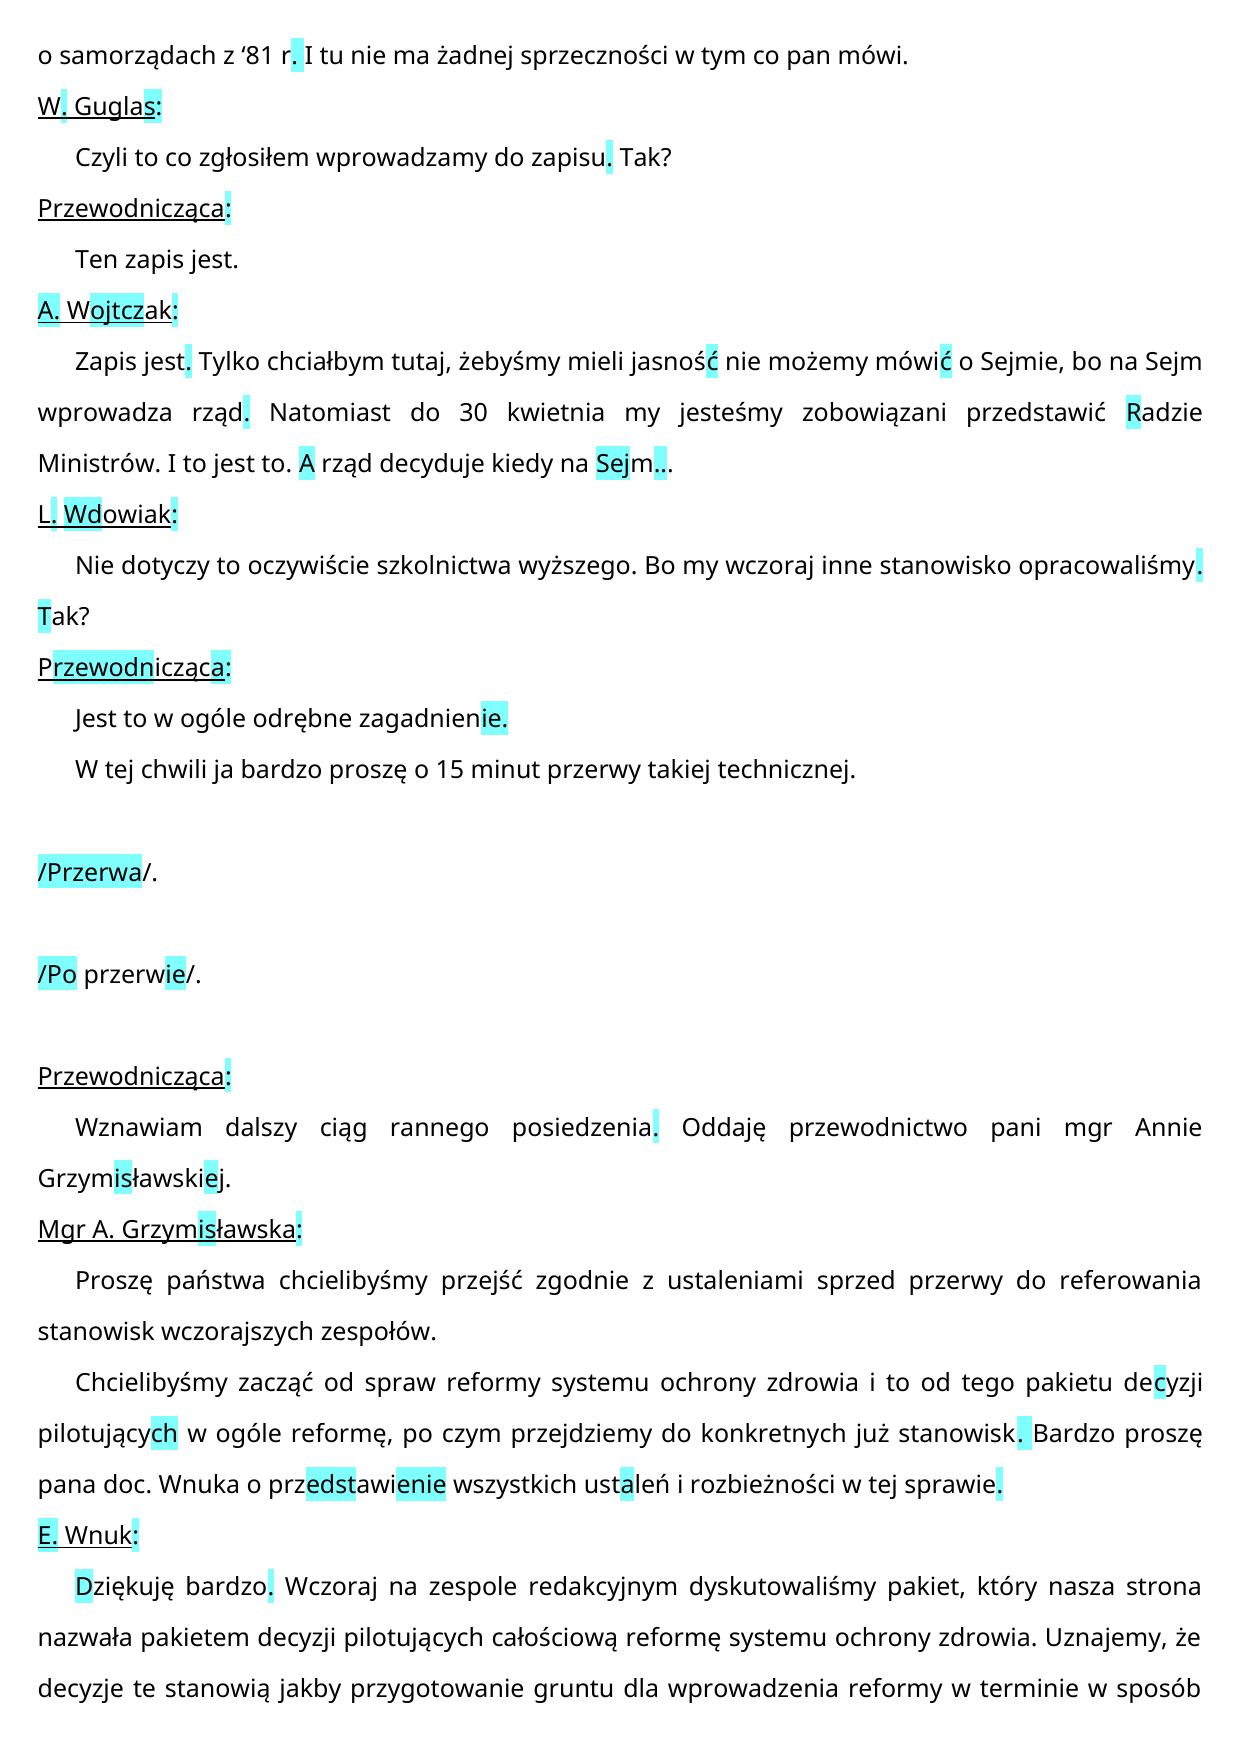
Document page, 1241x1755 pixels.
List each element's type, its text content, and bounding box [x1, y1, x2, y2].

text o samorządach z ‘81 r. I tu nie ma żadnej sprzeczności w tym co pan mówi. [37, 37, 1203, 72]
text A. Wojtczak: [37, 293, 1203, 327]
text Zapis jest. Tylko chciałbym tutaj, żebyśmy mieli jasność nie możemy mówić o Sejmie, bo na Sejm wprowadza rząd. Natomiast do 30 kwietnia my jesteśmy zobowiązani przedstawić Radzie Ministrów. I to jest to. A rząd decyduje kiedy na Sejm... [37, 344, 1203, 480]
text E. Wnuk: [37, 1518, 1203, 1552]
text Przewodnicząca: [37, 1058, 1203, 1092]
text Dziękuję bardzo. Wczoraj na zespole redakcyjnym dyskutowaliśmy pakiet, który nasza strona nazwała pakietem decyzji pilotujących całościową reformę systemu ochrony zdrowia. Uznajemy, że decyzje te stanowią jakby przygotowanie gruntu dla wprowadzenia reformy w terminie w sposób [37, 1569, 1203, 1705]
text Przewodnicząca: [37, 650, 1203, 684]
text Chcielibyśmy zacząć od spraw reformy systemu ochrony zdrowia i to od tego pakietu decyzji pilotujących w ogóle reformę, po czym przejdziemy do konkretnych już stanowisk. Bardzo proszę pana doc. Wnuka o przedstawienie wszystkich ustaleń i rozbieżności w tej sprawie. [37, 1364, 1203, 1501]
text Mgr A. Grzymisławska: [37, 1211, 1203, 1246]
text Proszę państwa chcielibyśmy przejść zgodnie z ustaleniami sprzed przerwy do referowania stanowisk wczorajszych zespołów. [37, 1262, 1203, 1348]
text L. Wdowiak: [37, 497, 1203, 531]
text Czyli to co zgłosiłem wprowadzamy do zapisu. Tak? [37, 139, 1203, 174]
text W tej chwili ja bardzo proszę o 15 minut przerwy takiej technicznej. [37, 752, 1203, 786]
text Ten zapis jest. [37, 242, 1203, 276]
text Jest to w ogóle odrębne zagadnienie. [37, 701, 1203, 735]
text Nie dotyczy to oczywiście szkolnictwa wyższego. Bo my wczoraj inne stanowisko opracowaliśmy. Tak? [37, 548, 1203, 633]
text Przewodnicząca: [37, 191, 1203, 225]
text W. Guglas: [37, 88, 1203, 123]
text /Po przerwie/. [37, 956, 1203, 990]
text /Przerwa/. [37, 854, 1203, 888]
text Wznawiam dalszy ciąg rannego posiedzenia. Oddaję przewodnictwo pani mgr Annie Grzymisławskiej. [37, 1109, 1203, 1194]
